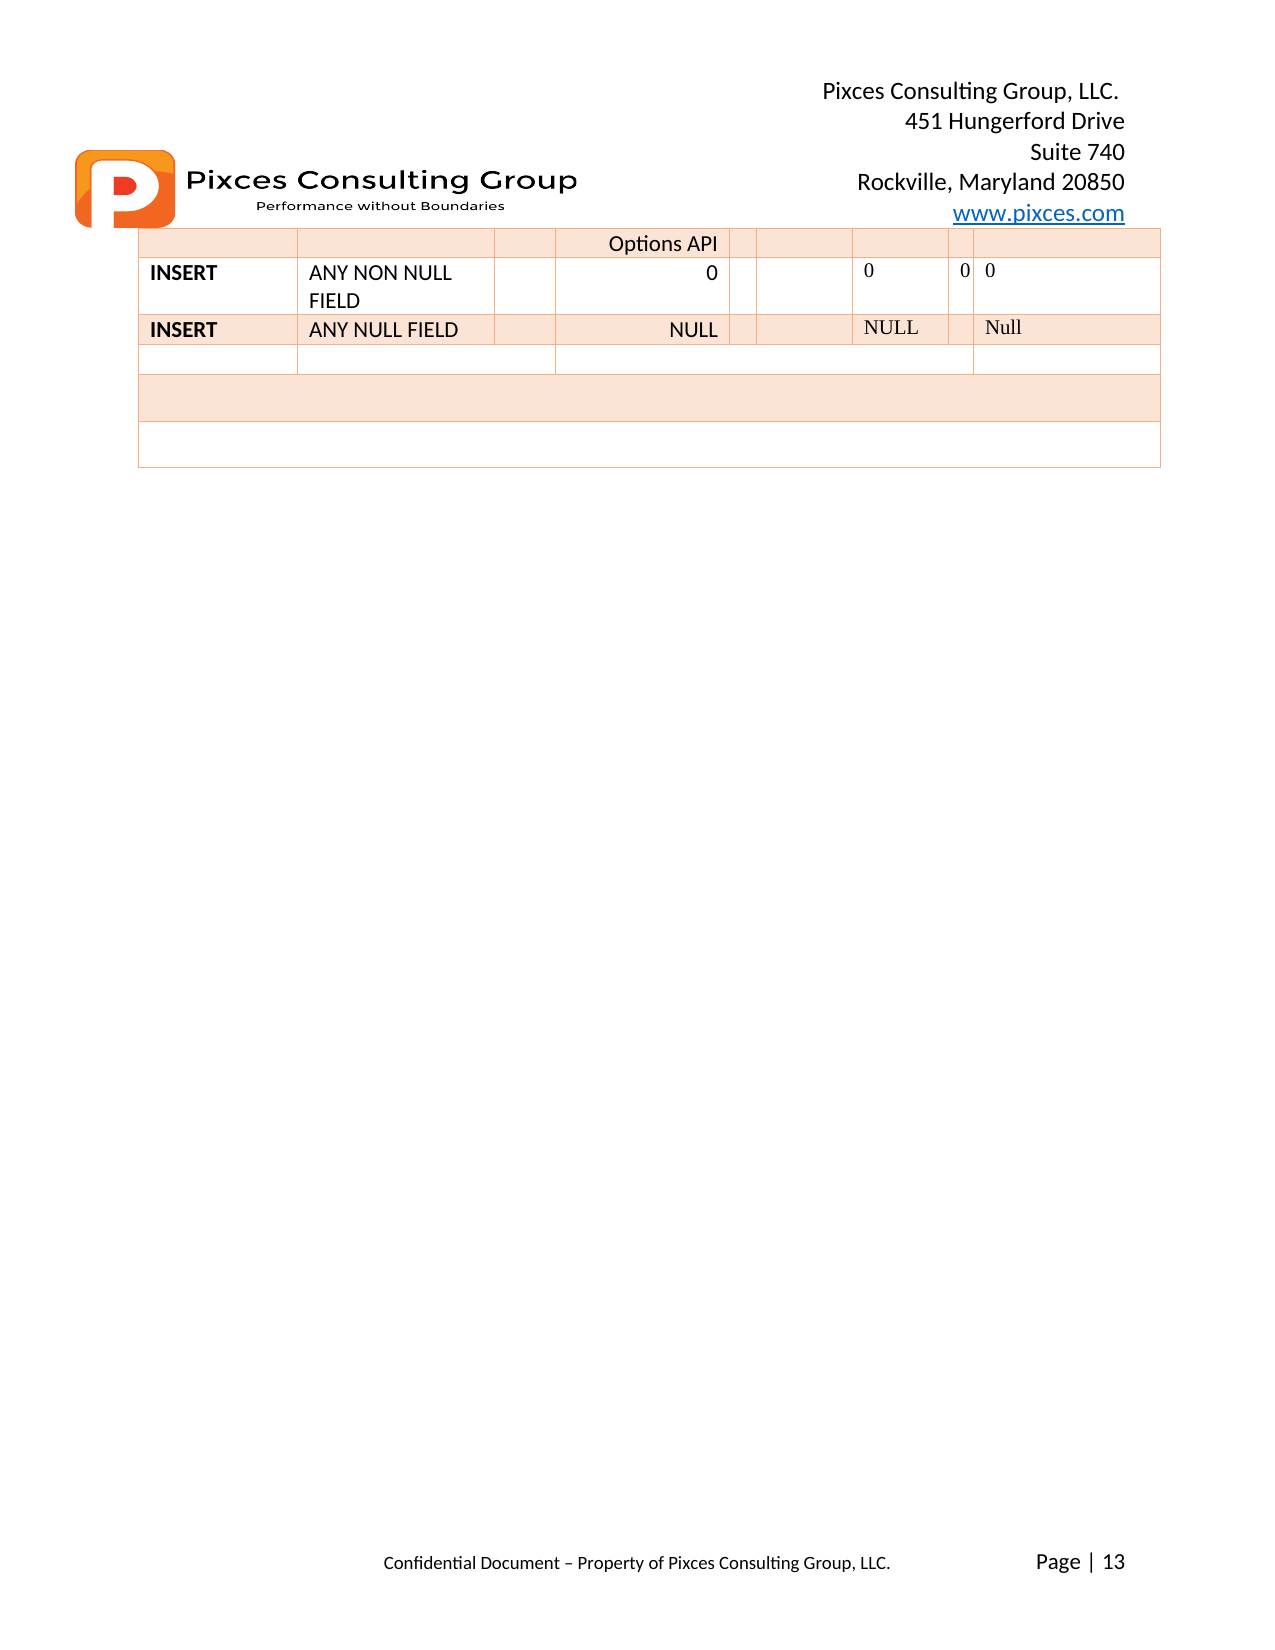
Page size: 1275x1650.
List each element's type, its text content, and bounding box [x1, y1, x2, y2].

table_cell [495, 229, 555, 257]
table_cell [949, 229, 973, 257]
table_cell [495, 315, 555, 344]
table_cell [139, 229, 297, 257]
table_cell Options API [556, 229, 729, 257]
table_cell NULL [853, 315, 948, 344]
table_cell [757, 315, 852, 344]
table_cell [556, 345, 973, 374]
table_cell Null [974, 315, 1160, 344]
table_cell INSERT [139, 258, 297, 314]
table_cell [757, 229, 852, 257]
table_cell [757, 258, 852, 314]
table_cell [139, 375, 1160, 421]
table_cell NULL [556, 315, 729, 344]
table_cell INSERT [139, 315, 297, 344]
table_cell [139, 422, 1160, 467]
table_cell [853, 229, 948, 257]
table_cell [298, 345, 555, 374]
table_cell 0 [556, 258, 729, 314]
table_cell [730, 229, 756, 257]
table_cell ANY NULL FIELD [298, 315, 494, 344]
table_cell 0 [974, 258, 1160, 314]
table_cell [730, 258, 756, 314]
table_cell [139, 345, 297, 374]
table_cell [495, 258, 555, 314]
table_cell [730, 315, 756, 344]
table_cell 0 [949, 258, 973, 314]
table_cell 0 [853, 258, 948, 314]
table_cell [974, 229, 1160, 257]
table_cell [974, 345, 1160, 374]
table_cell [949, 315, 973, 344]
table_cell [298, 229, 494, 257]
picture [75, 150, 577, 228]
table_cell ANY NON NULL FIELD [298, 258, 494, 314]
